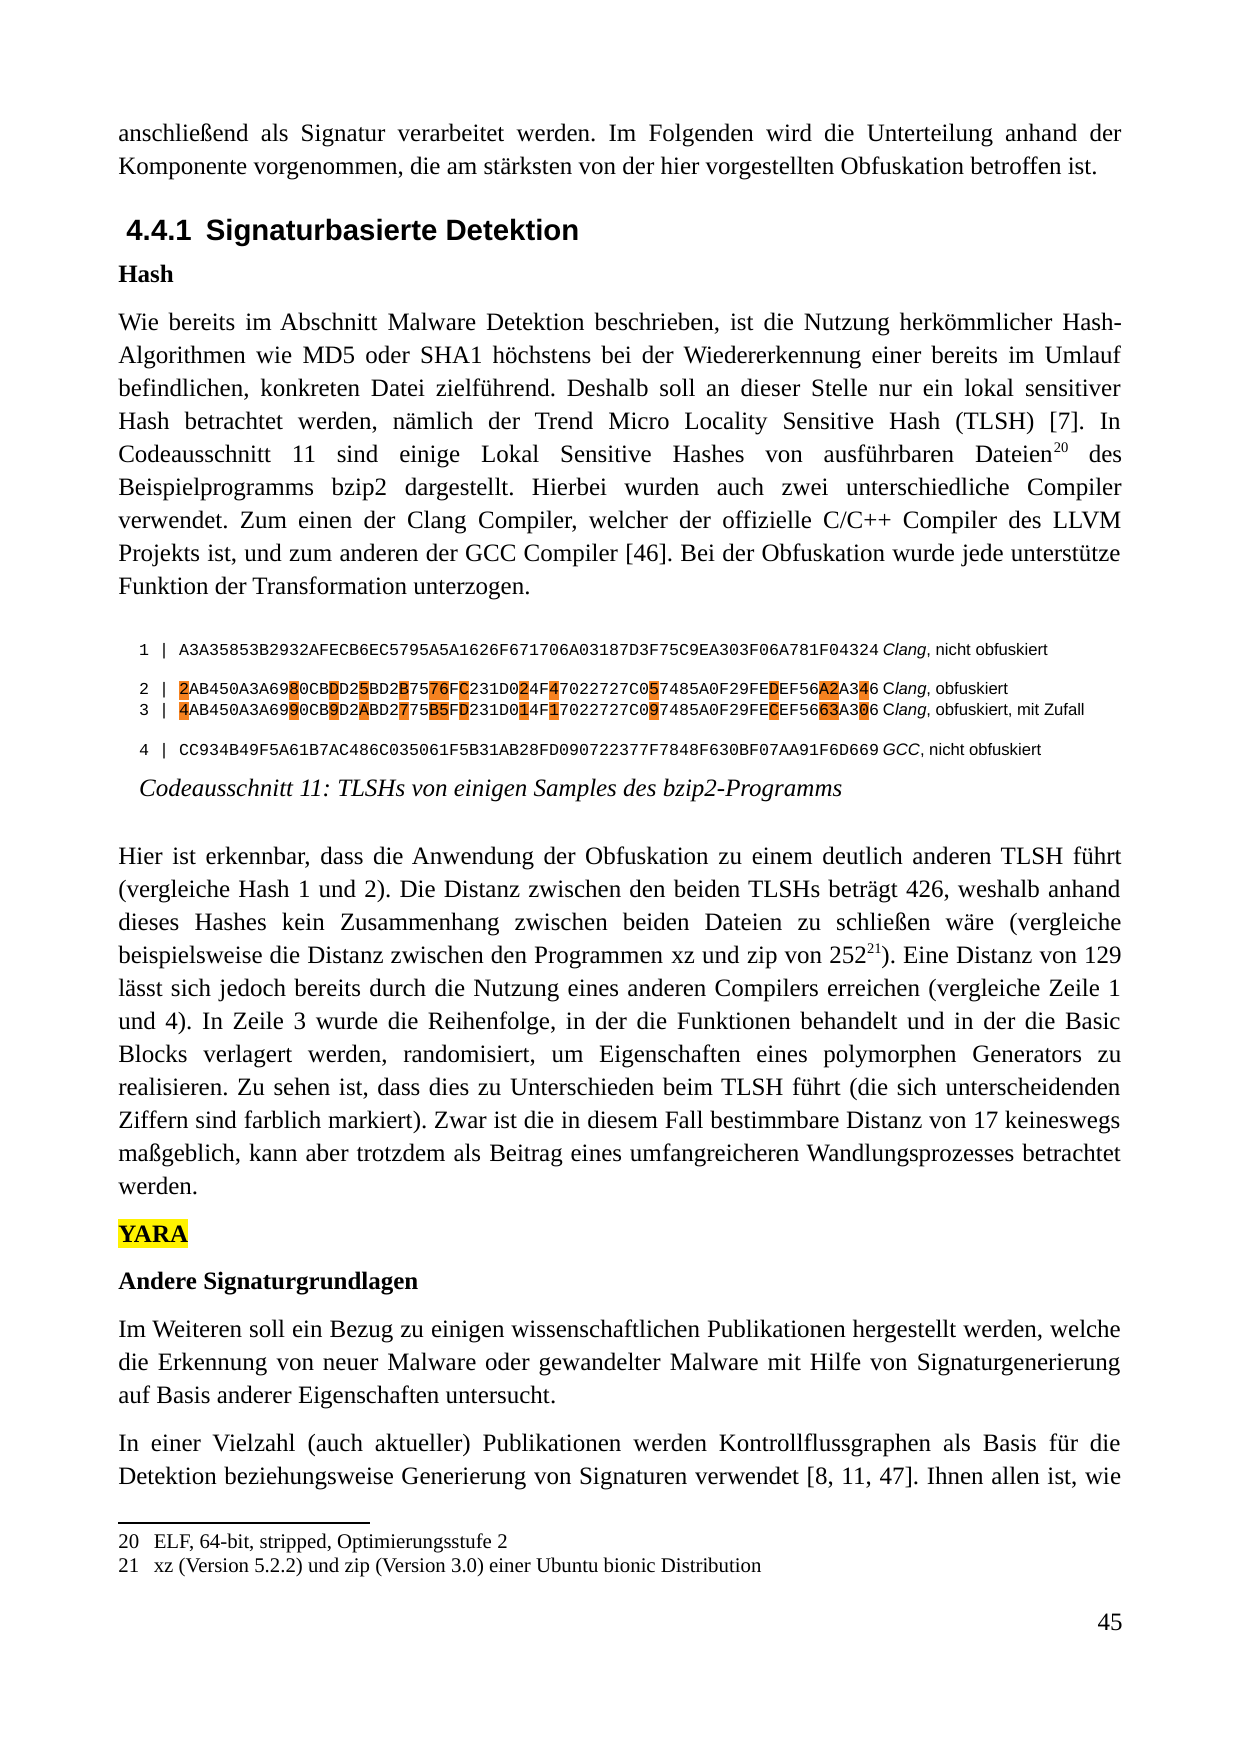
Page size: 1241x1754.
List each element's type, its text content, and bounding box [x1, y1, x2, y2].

list 2AB450A3A6980CBDD25BD2B7576FC231D024F47022727C057485A0F29FEDEF56A2A346 Clang, obfuskiert [139, 679, 1111, 700]
text Codeausschnitt 11: TLSHs von einigen Samples des bzip2-Programms [139, 773, 1111, 801]
list A3A35853B2932AFECB6EC5795A5A1626F671706A03187D3F75C9EA303F06A781F04324 Clang, nicht obfuskiert [139, 640, 1111, 660]
text xz (Version 5.2.2) und zip (Version 3.0) einer Ubuntu bionic Distribution [118, 1553, 1122, 1577]
text ELF, 64-bit, stripped, Optimierungsstufe 2 [118, 1529, 1122, 1553]
text Andere Signaturgrundlagen [118, 1266, 1122, 1295]
text Hash [118, 259, 1122, 288]
subtitle Signaturbasierte Detektion [118, 213, 1122, 247]
list CC934B49F5A61B7AC486C035061F5B31AB28FD090722377F7848F630BF07AA91F6D669 GCC, nicht obfuskiert [139, 739, 1111, 760]
text Im Weiteren soll ein Bezug zu einigen wissenschaftlichen Publikationen hergestellt werden, welche die Erkennung von neuer Malware oder gewandelter Malware mit Hilfe von Signaturgenerierung auf Basis anderer Eigenschaften untersucht. [118, 1314, 1122, 1409]
text YARA [118, 1219, 1122, 1248]
list 4AB450A3A6990CB9D2ABD2775B5FD231D014F17022727C097485A0F29FECEF5663A306 Clang, obfuskiert, mit Zufall [139, 700, 1111, 720]
text In einer Vielzahl (auch aktueller) Publikationen werden Kontrollflussgraphen als Basis für die Detektion beziehungsweise Generierung von Signaturen verwendet [8, 11, 47]. Ihnen allen ist, wie [118, 1428, 1122, 1489]
text Wie bereits im Abschnitt Malware Detektion beschrieben, ist die Nutzung herkömmlicher Hash-Algorithmen wie MD5 oder SHA1 höchstens bei der Wiedererkennung einer bereits im Umlauf befindlichen, konkreten Datei zielführend. Deshalb soll an dieser Stelle nur ein lokal sensitiver Hash betrachtet werden, nämlich der Trend Micro Locality Sensitive Hash (TLSH) [7]. In Codeausschnitt 11 sind einige Lokal Sensitive Hashes von ausführbaren Dateien des Beispielprogramms bzip2 dargestellt. Hierbei wurden auch zwei unterschiedliche Compiler verwendet. Zum einen der Clang Compiler, welcher der offizielle C/C++ Compiler des LLVM Projekts ist, und zum anderen der GCC Compiler [46]. Bei der Obfuskation wurde jede unterstütze Funktion der Transformation unterzogen. [118, 307, 1122, 600]
text anschließend als Signatur verarbeitet werden. Im Folgenden wird die Unterteilung anhand der Komponente vorgenommen, die am stärksten von der hier vorgestellten Obfuskation betroffen ist. [118, 118, 1122, 180]
text Hier ist erkennbar, dass die Anwendung der Obfuskation zu einem deutlich anderen TLSH führt (vergleiche Hash 1 und 2). Die Distanz zwischen den beiden TLSHs beträgt 426, weshalb anhand dieses Hashes kein Zusammenhang zwischen beiden Dateien zu schließen wäre (vergleiche beispielsweise die Distanz zwischen den Programmen xz und zip von 252). Eine Distanz von 129 lässt sich jedoch bereits durch die Nutzung eines anderen Compilers erreichen (vergleiche Zeile 1 und 4). In Zeile 3 wurde die Reihenfolge, in der die Funktionen behandelt und in der die Basic Blocks verlagert werden, randomisiert, um Eigenschaften eines polymorphen Generators zu realisieren. Zu sehen ist, dass dies zu Unterschieden beim TLSH führt (die sich unterscheidenden Ziffern sind farblich markiert). Zwar ist die in diesem Fall bestimmbare Distanz von 17 keineswegs maßgeblich, kann aber trotzdem als Beitrag eines umfangreicheren Wandlungsprozesses betrachtet werden. [118, 841, 1122, 1200]
